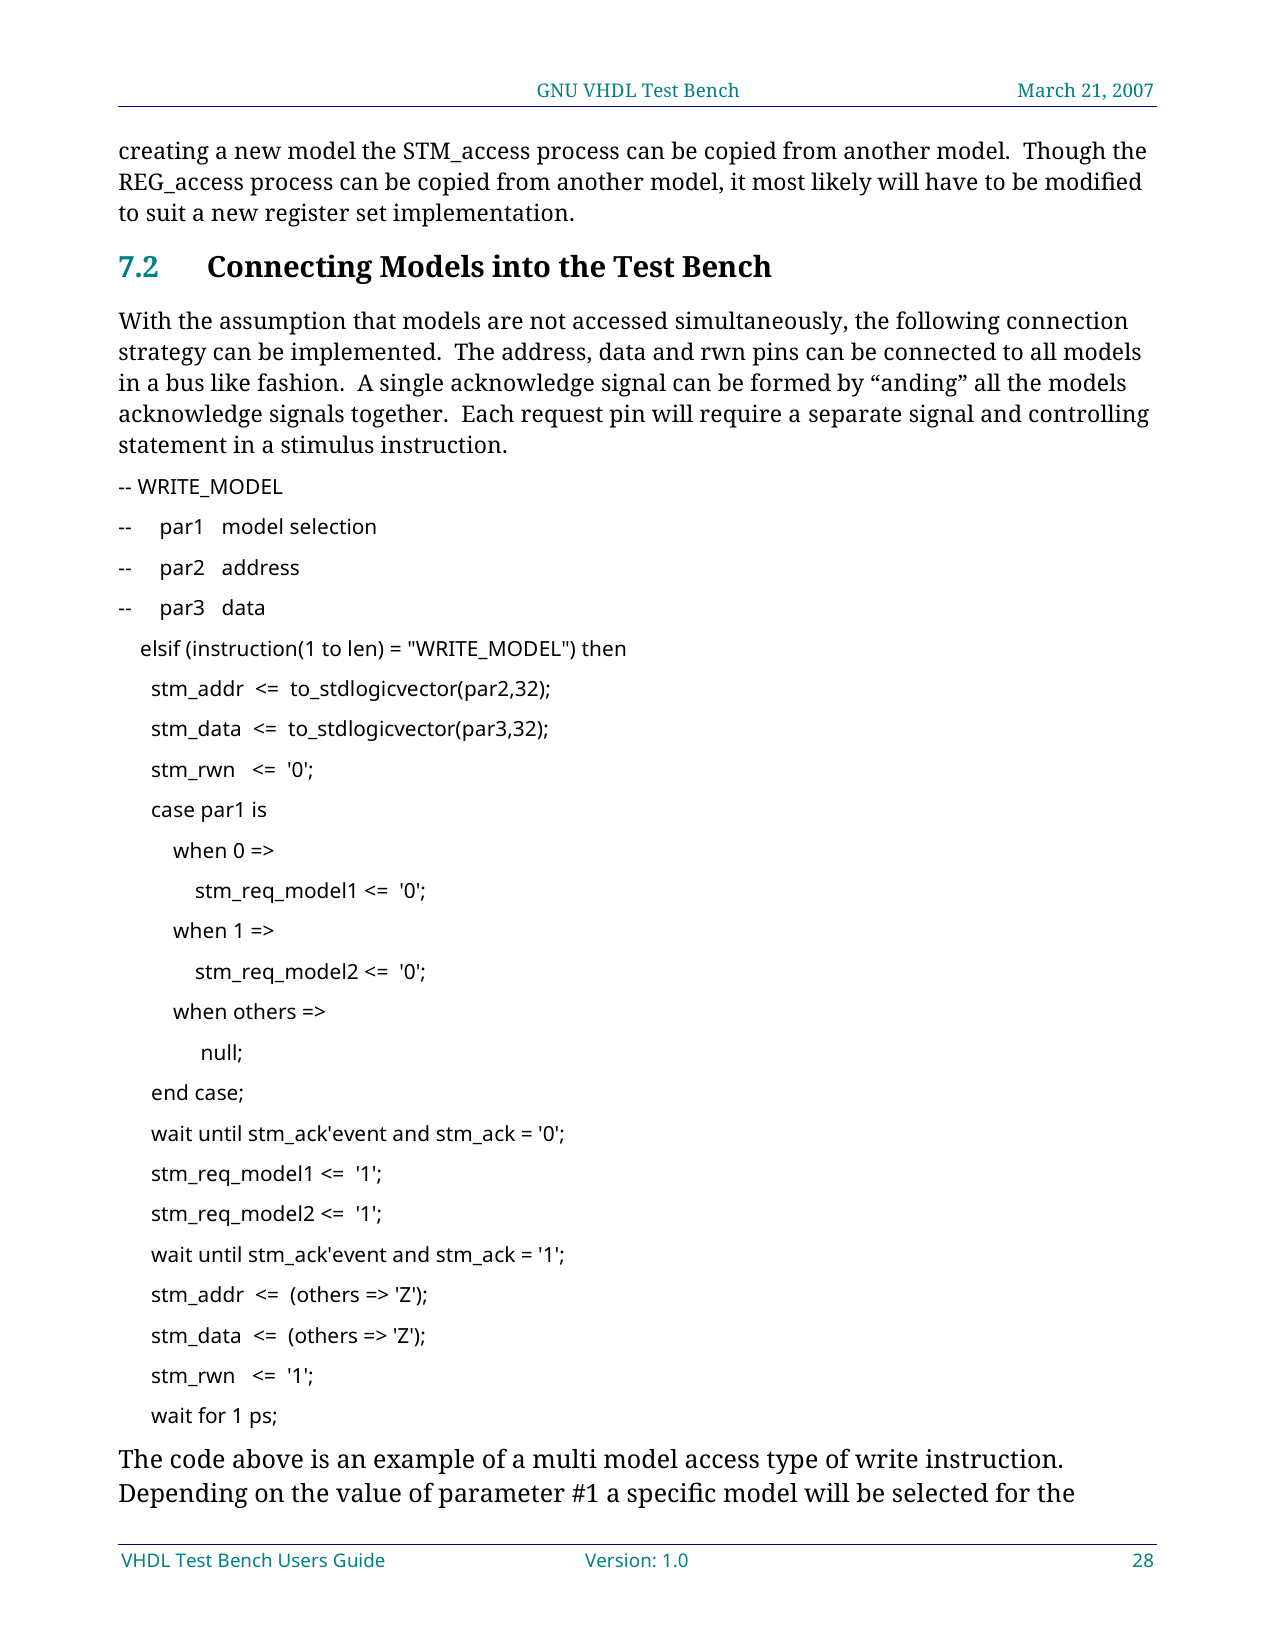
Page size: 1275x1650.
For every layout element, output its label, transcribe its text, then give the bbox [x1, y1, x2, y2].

text stm_data <= to_stdlogicvector(par3,32); [118, 714, 1157, 743]
text The code above is an example of a multi model access type of write instruction. Depending on the value of parameter #1 a specific model will be selected for the [118, 1442, 1157, 1510]
text stm_addr <= to_stdlogicvector(par2,32); [118, 674, 1157, 702]
text -- par2 address [118, 553, 1157, 581]
text null; [118, 1038, 1157, 1066]
text stm_req_model2 <= '0'; [118, 957, 1157, 985]
text stm_req_model1 <= '1'; [118, 1159, 1157, 1187]
text stm_req_model1 <= '0'; [118, 876, 1157, 904]
text end case; [118, 1078, 1157, 1107]
text when 1 => [118, 916, 1157, 945]
text With the assumption that models are not accessed simultaneously, the following connection strategy can be implemented. The address, data and rwn pins can be connected to all models in a bus like fashion. A single acknowledge signal can be formed by “anding” all the models acknowledge signals together. Each request pin will require a separate signal and controlling statement in a stimulus instruction. [118, 305, 1157, 460]
text when 0 => [118, 836, 1157, 864]
text -- par1 model selection [118, 512, 1157, 541]
text stm_rwn <= '0'; [118, 755, 1157, 783]
text wait for 1 ps; [118, 1401, 1157, 1430]
text creating a new model the STM_access process can be copied from another model. Though the REG_access process can be copied from another model, it most likely will have to be modified to suit a new register set implementation. [118, 135, 1157, 228]
text case par1 is [118, 795, 1157, 824]
subtitle Connecting Models into the Test Bench [118, 247, 1157, 286]
text stm_rwn <= '1'; [118, 1361, 1157, 1389]
text elsif (instruction(1 to len) = "WRITE_MODEL") then [118, 633, 1157, 662]
text stm_req_model2 <= '1'; [118, 1199, 1157, 1228]
text -- par3 data [118, 593, 1157, 622]
text when others => [118, 997, 1157, 1026]
text stm_data <= (others => 'Z'); [118, 1321, 1157, 1349]
text wait until stm_ack'event and stm_ack = '1'; [118, 1240, 1157, 1268]
text stm_addr <= (others => 'Z'); [118, 1280, 1157, 1309]
text -- WRITE_MODEL [118, 472, 1157, 500]
text wait until stm_ack'event and stm_ack = '0'; [118, 1118, 1157, 1147]
